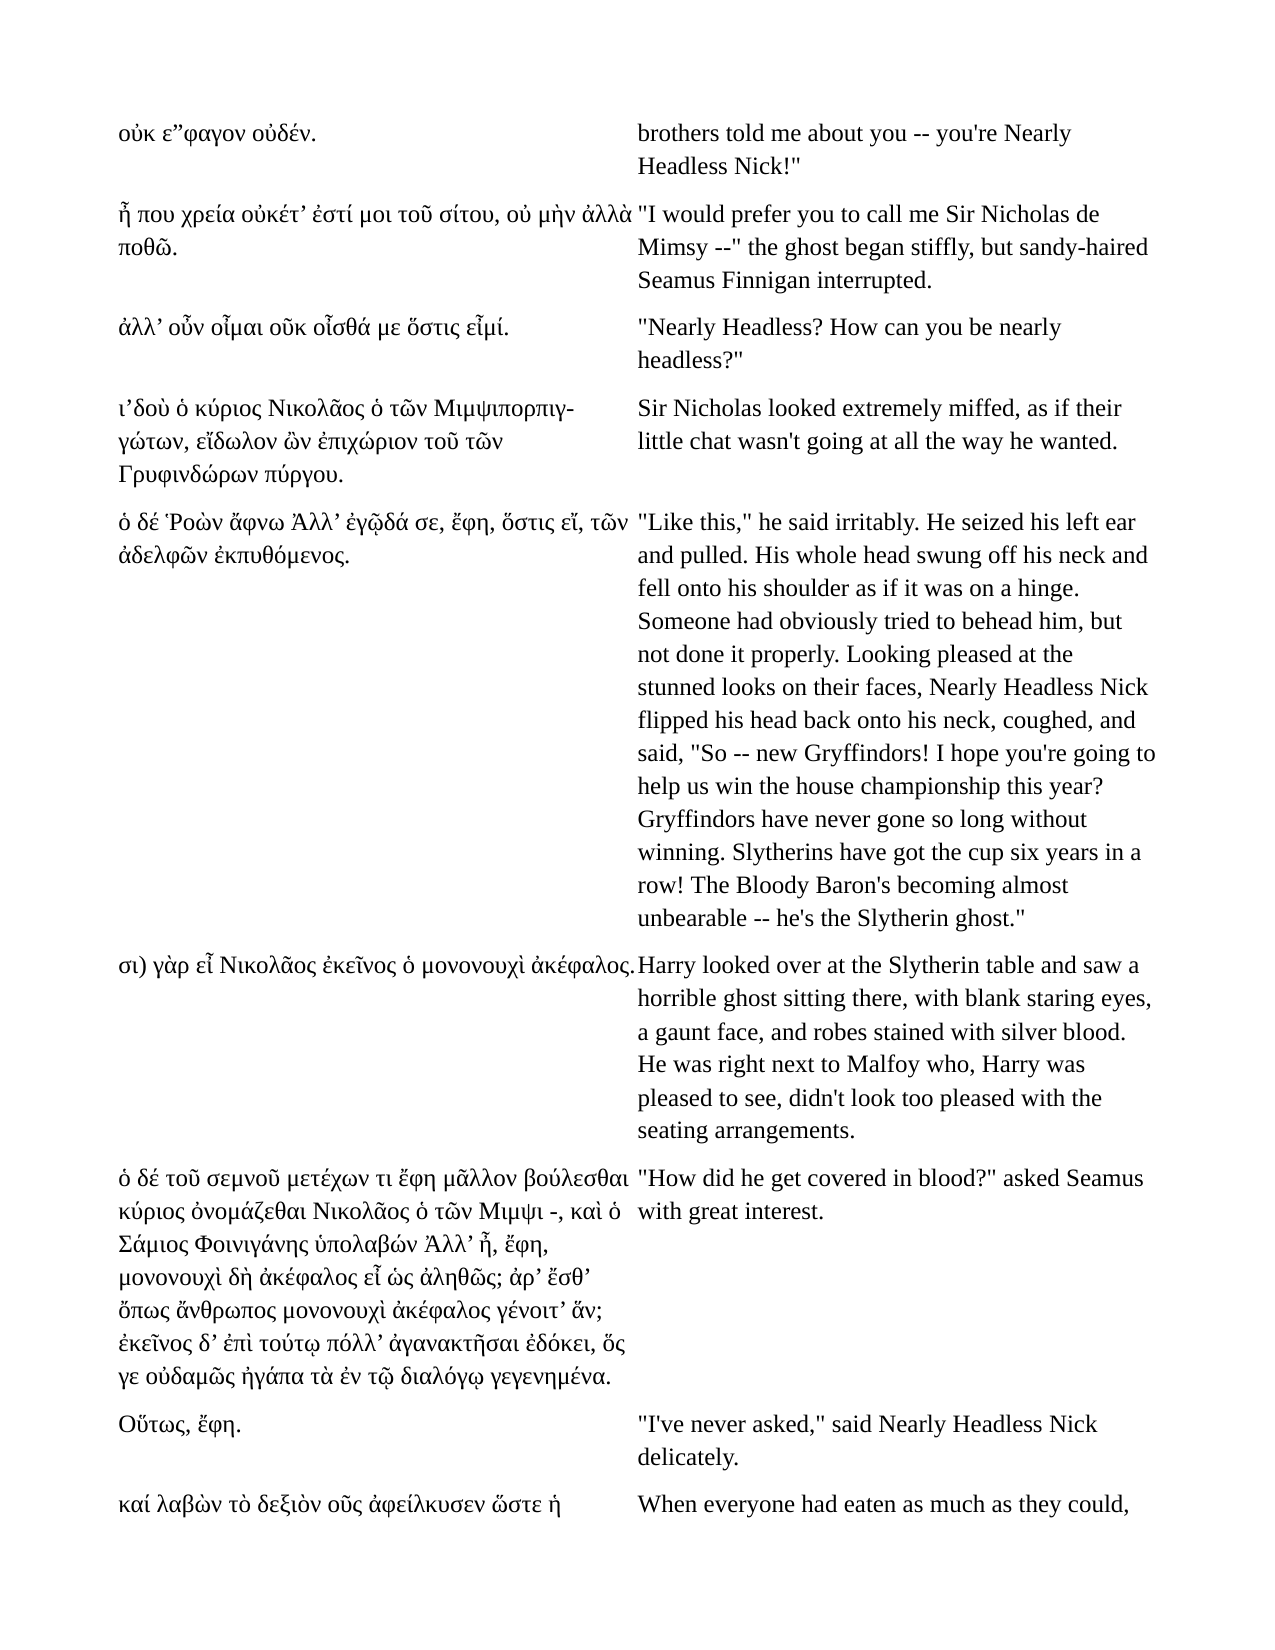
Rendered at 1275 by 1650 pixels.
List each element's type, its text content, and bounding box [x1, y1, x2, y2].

table_cell Harry looked over at the Slytherin table and saw a horrible ghost sitting there, with blank staring eyes, a gaunt face, and robes stained with silver blood. He was right next to Malfoy who, Harry was pleased to see, didn't look too pleased with the seating arrangements. [638, 951, 1157, 1163]
table_cell ἀλλ’ οὖν οἶμαι οῦκ οἶσθά με ὅστις εἶμί. [118, 313, 637, 393]
table_cell οὐκ ε”φαγον οὐδέν. [118, 118, 637, 199]
table_cell Sir Nicholas looked extremely miffed, as if their little chat wasn't going at all the way he wanted. [638, 393, 1157, 507]
table_cell σι) γὰρ εἶ Νικολᾶος ἐκεῖνος ὁ μονονουχὶ ἀκέφαλος. [118, 951, 637, 1163]
table_cell καί λαβὼν τὸ δεξιὸν οῦς ἀφείλκυσεν ὥστε ἡ [118, 1490, 637, 1518]
table_cell ὁ δέ Ῥοὼν ἄφνω Ἀλλ’ ἐγῷδά σε, ἔφη, ὅστις εἴ, τῶν ἀδελφῶν ἐκπυθόμενος. [118, 507, 637, 951]
table_cell brothers told me about you -- you're Nearly Headless Nick!" [638, 118, 1157, 199]
table_cell "I would prefer you to call me Sir Nicholas de Mimsy --" the ghost began stiffly, but sandy-haired Seamus Finnigan interrupted. [638, 199, 1157, 312]
table_cell When everyone had eaten as much as they could, [638, 1490, 1157, 1518]
table_cell Οὕτως, ἔφη. [118, 1409, 637, 1489]
table_cell "I've never asked," said Nearly Headless Nick delicately. [638, 1409, 1157, 1489]
table_cell "How did he get covered in blood?" asked Seamus with great interest. [638, 1163, 1157, 1409]
table_cell "Nearly Headless? How can you be nearly headless?" [638, 313, 1157, 393]
table_cell ἦ που χρεία οὐκέτ’ ἐστί μοι τοῦ σίτου, οὐ μὴν ἀλλὰ ποθῶ. [118, 199, 637, 312]
table_cell "Like this," he said irritably. He seized his left ear and pulled. His whole head swung off his neck and fell onto his shoulder as if it was on a hinge. Someone had obviously tried to behead him, but not done it properly. Looking pleased at the stunned looks on their faces, Nearly Headless Nick flipped his head back onto his neck, coughed, and said, "So -- new Gryffindors! I hope you're going to help us win the house championship this year? Gryffindors have never gone so long without winning. Slytherins have got the cup six years in a row! The Bloody Baron's becoming almost unbearable -- he's the Slytherin ghost." [638, 507, 1157, 951]
table_cell ὁ δέ τοῦ σεμνοῦ μετέχων τι ἔφη μᾶλλον βούλεσθαι κύριος ὀνομάζεθαι Νικολᾶος ὁ τῶν Μιμψι -, καὶ ὁ Σάμιος Φοινιγάνης ὑπολαβών Ἀλλ’ ἦ, ἔφη, μονονουχὶ δὴ ἀκέφαλος εἶ ὡς ἀληθῶς; ἀρ’ ἔσθ’ ὄπως ἄνθρωπος μονονουχὶ ἀκέφαλος γένοιτ’ ἅν; ἐκεῖνος δ’ ἐπὶ τούτῳ πόλλ’ ἀγανακτῆσαι ἐδόκει, ὅς γε οὐδαμῶς ἠγάπα τὰ ἐν τῷ διαλόγῳ γεγενημένα. [118, 1163, 637, 1409]
table_cell ι’δοὺ ὁ κύριος Νικολᾶος ὁ τῶν Μιμψιπορπιγ- γώτων, εἴδωλον ὢν ἐπιχώριον τοῦ τῶν Γρυφινδώρων πύργου. [118, 393, 637, 507]
